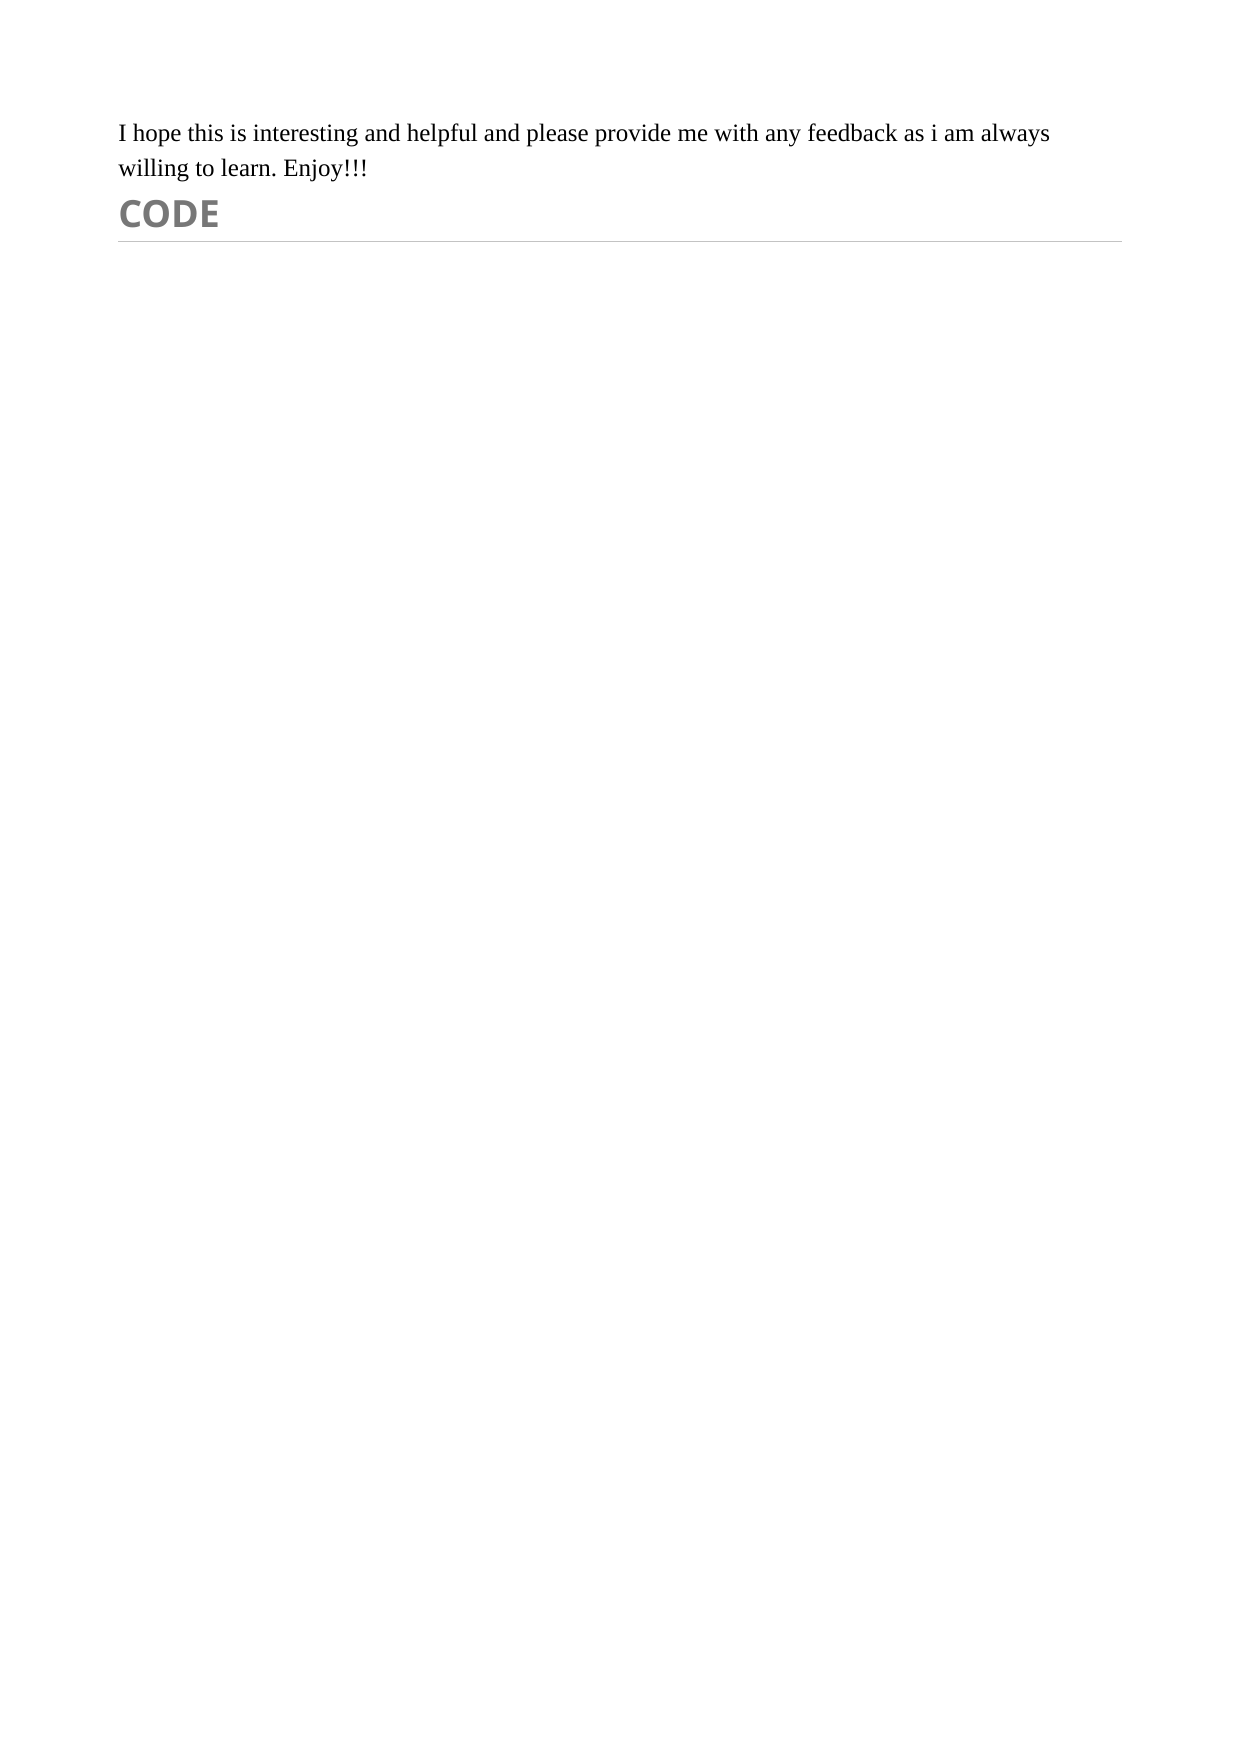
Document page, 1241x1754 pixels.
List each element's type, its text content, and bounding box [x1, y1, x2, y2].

subtitle CODE [118, 187, 1122, 241]
text I hope this is interesting and helpful and please provide me with any feedback as i am always willing to learn. Enjoy!!! [118, 118, 1122, 181]
